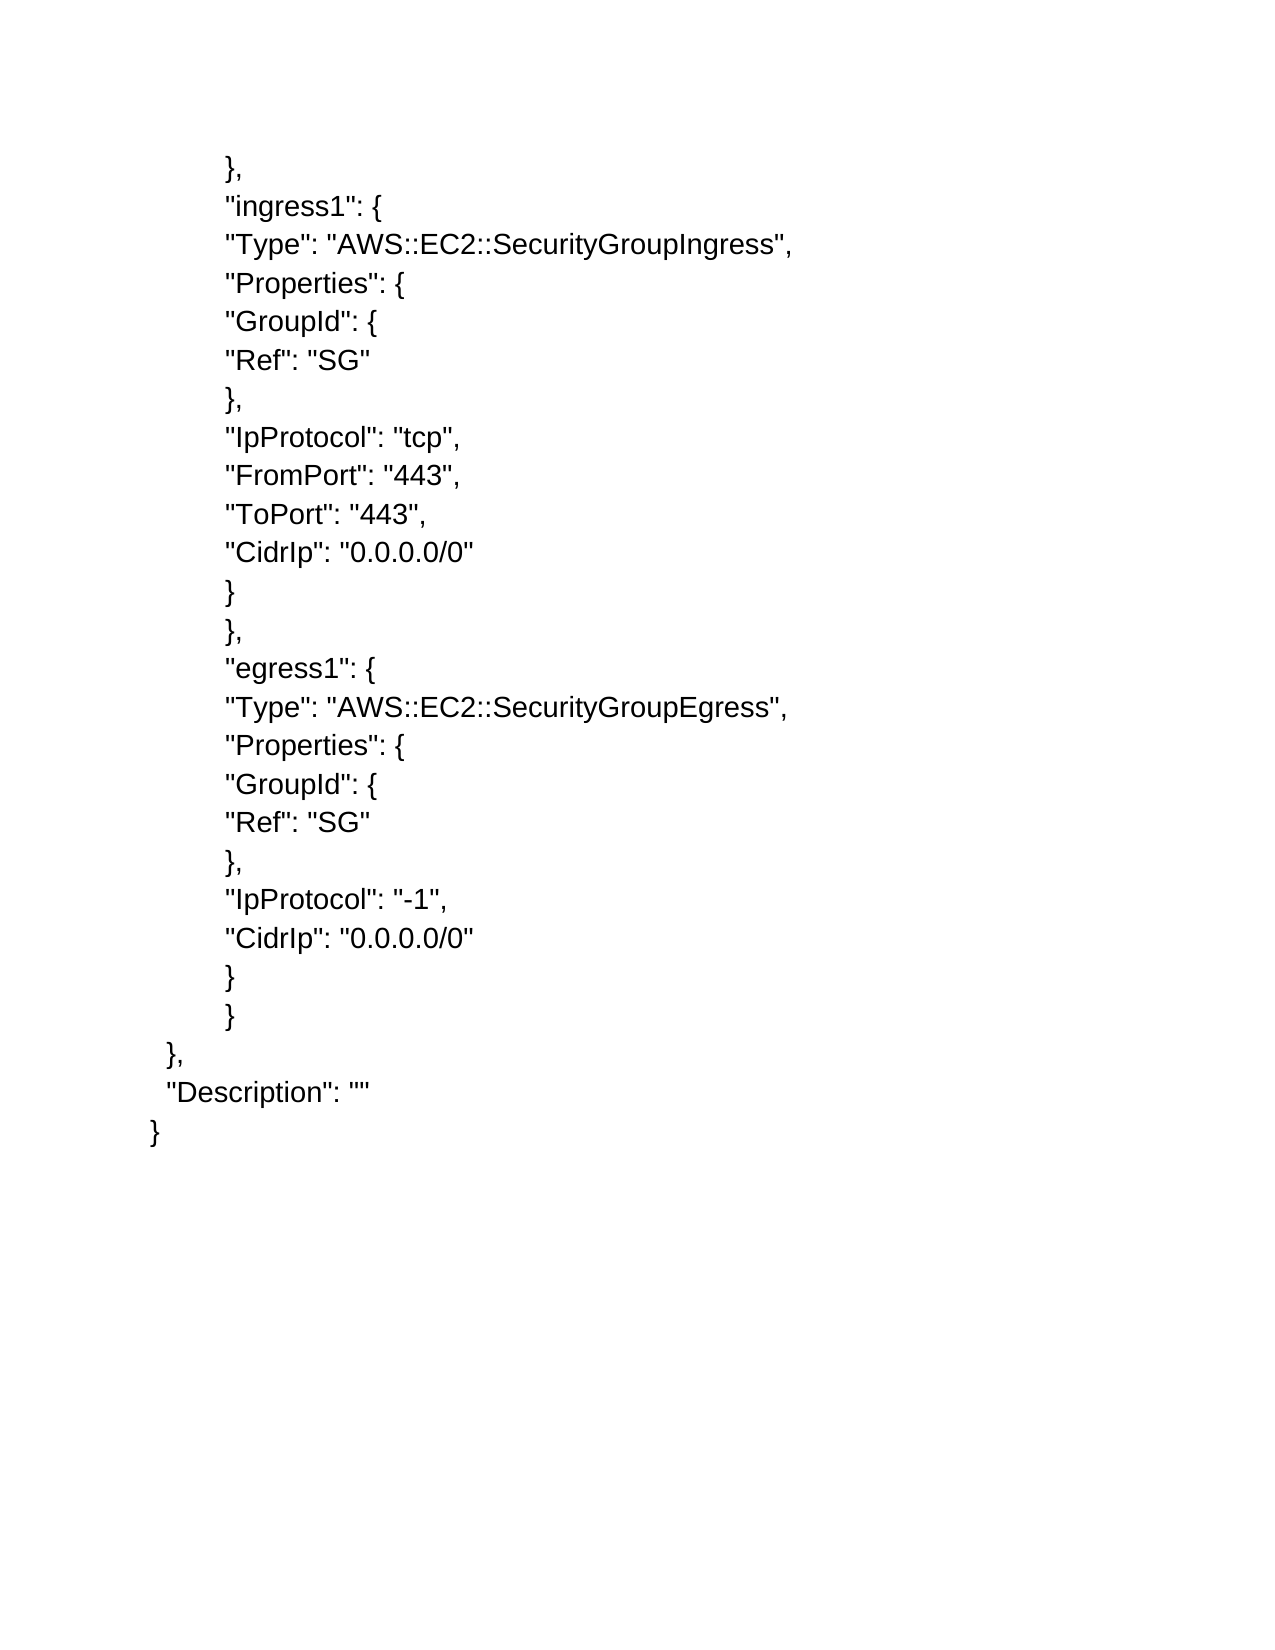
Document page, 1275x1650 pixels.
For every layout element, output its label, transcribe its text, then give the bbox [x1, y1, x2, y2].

text "GroupId": { [150, 304, 1125, 338]
text "Type": "AWS::EC2::SecurityGroupEgress", [150, 689, 1125, 723]
text "Type": "AWS::EC2::SecurityGroupIngress", [150, 227, 1125, 261]
text "CidrIp": "0.0.0.0/0" [150, 535, 1125, 569]
text }, [150, 844, 1125, 877]
text "ToPort": "443", [150, 497, 1125, 530]
text "IpProtocol": "tcp", [150, 420, 1125, 453]
text "Description": "" [150, 1075, 1125, 1108]
text "IpProtocol": "-1", [150, 882, 1125, 916]
text } [150, 959, 1125, 993]
text } [150, 998, 1125, 1031]
text "Ref": "SG" [150, 343, 1125, 376]
text "ingress1": { [150, 188, 1125, 222]
text "egress1": { [150, 651, 1125, 684]
text "GroupId": { [150, 767, 1125, 800]
text }, [150, 150, 1125, 183]
text }, [150, 381, 1125, 415]
text "FromPort": "443", [150, 458, 1125, 492]
text } [150, 574, 1125, 607]
text "Ref": "SG" [150, 805, 1125, 839]
text "Properties": { [150, 728, 1125, 762]
text "Properties": { [150, 266, 1125, 299]
text } [150, 1113, 1125, 1147]
text "CidrIp": "0.0.0.0/0" [150, 921, 1125, 954]
text }, [150, 1036, 1125, 1070]
text }, [150, 612, 1125, 646]
